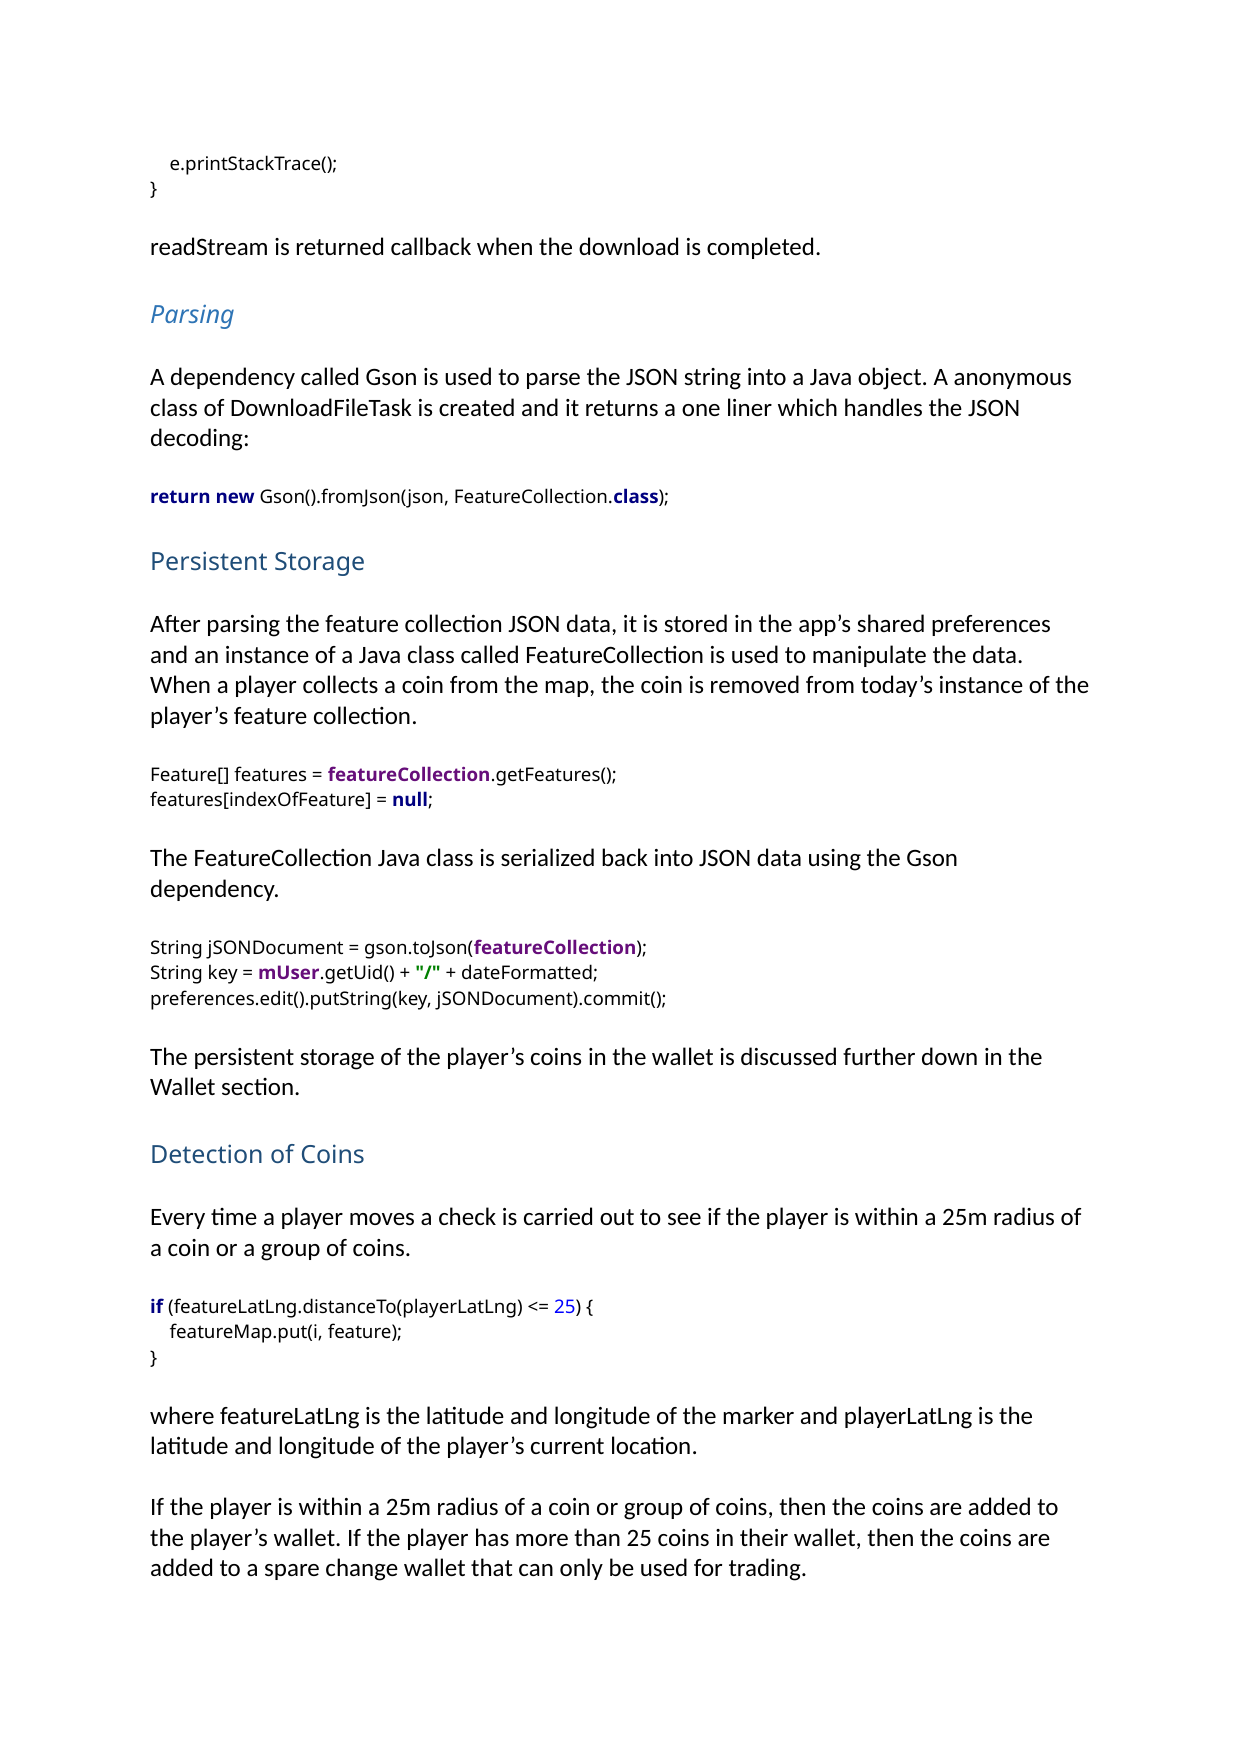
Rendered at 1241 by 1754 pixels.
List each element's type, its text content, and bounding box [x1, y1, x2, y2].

text return new Gson().fromJson(json, FeatureCollection.class); [150, 483, 1090, 509]
text String jSONDocument = gson.toJson(featureCollection); [150, 934, 1090, 959]
text e.printStackTrace(); } [150, 150, 1090, 201]
subtitle Persistent Storage [150, 544, 1090, 578]
text If the player is within a 25m radius of a coin or group of coins, then the coins are added to the player’s wallet. If the player has more than 25 coins in their wallet, then the coins are added to a spare change wallet that can only be used for trading. [150, 1492, 1090, 1583]
text readStream is returned callback when the download is completed. [150, 232, 1090, 262]
text The FeatureCollection Java class is serialized back into JSON data using the Gson dependency. [150, 842, 1090, 903]
text After parsing the feature collection JSON data, it is stored in the app’s shared preferences and an instance of a Java class called FeatureCollection is used to manipulate the data. When a player collects a coin from the map, the coin is removed from today’s instance of the player’s feature collection. [150, 608, 1090, 730]
text A dependency called Gson is used to parse the JSON string into a Java object. A anonymous class of DownloadFileTask is created and it returns a one liner which handles the JSON decoding: [150, 361, 1090, 453]
text String key = mUser.getUid() + "/" + dateFormatted; preferences.edit().putString(key, jSONDocument).commit(); [150, 959, 1090, 1011]
text Every time a player moves a check is carried out to see if the player is within a 25m radius of a coin or a group of coins. [150, 1201, 1090, 1262]
subtitle Parsing [150, 297, 1090, 331]
text where featureLatLng is the latitude and longitude of the marker and playerLatLng is the latitude and longitude of the player’s current location. [150, 1400, 1090, 1461]
text if (featureLatLng.distanceTo(playerLatLng) <= 25) { featureMap.put(i, feature); } [150, 1293, 1090, 1369]
text The persistent storage of the player’s coins in the wallet is discussed further down in the Wallet section. [150, 1041, 1090, 1102]
text Feature[] features = featureCollection.getFeatures(); features[indexOfFeature] = null; [150, 761, 1090, 812]
subtitle Detection of Coins [150, 1137, 1090, 1171]
